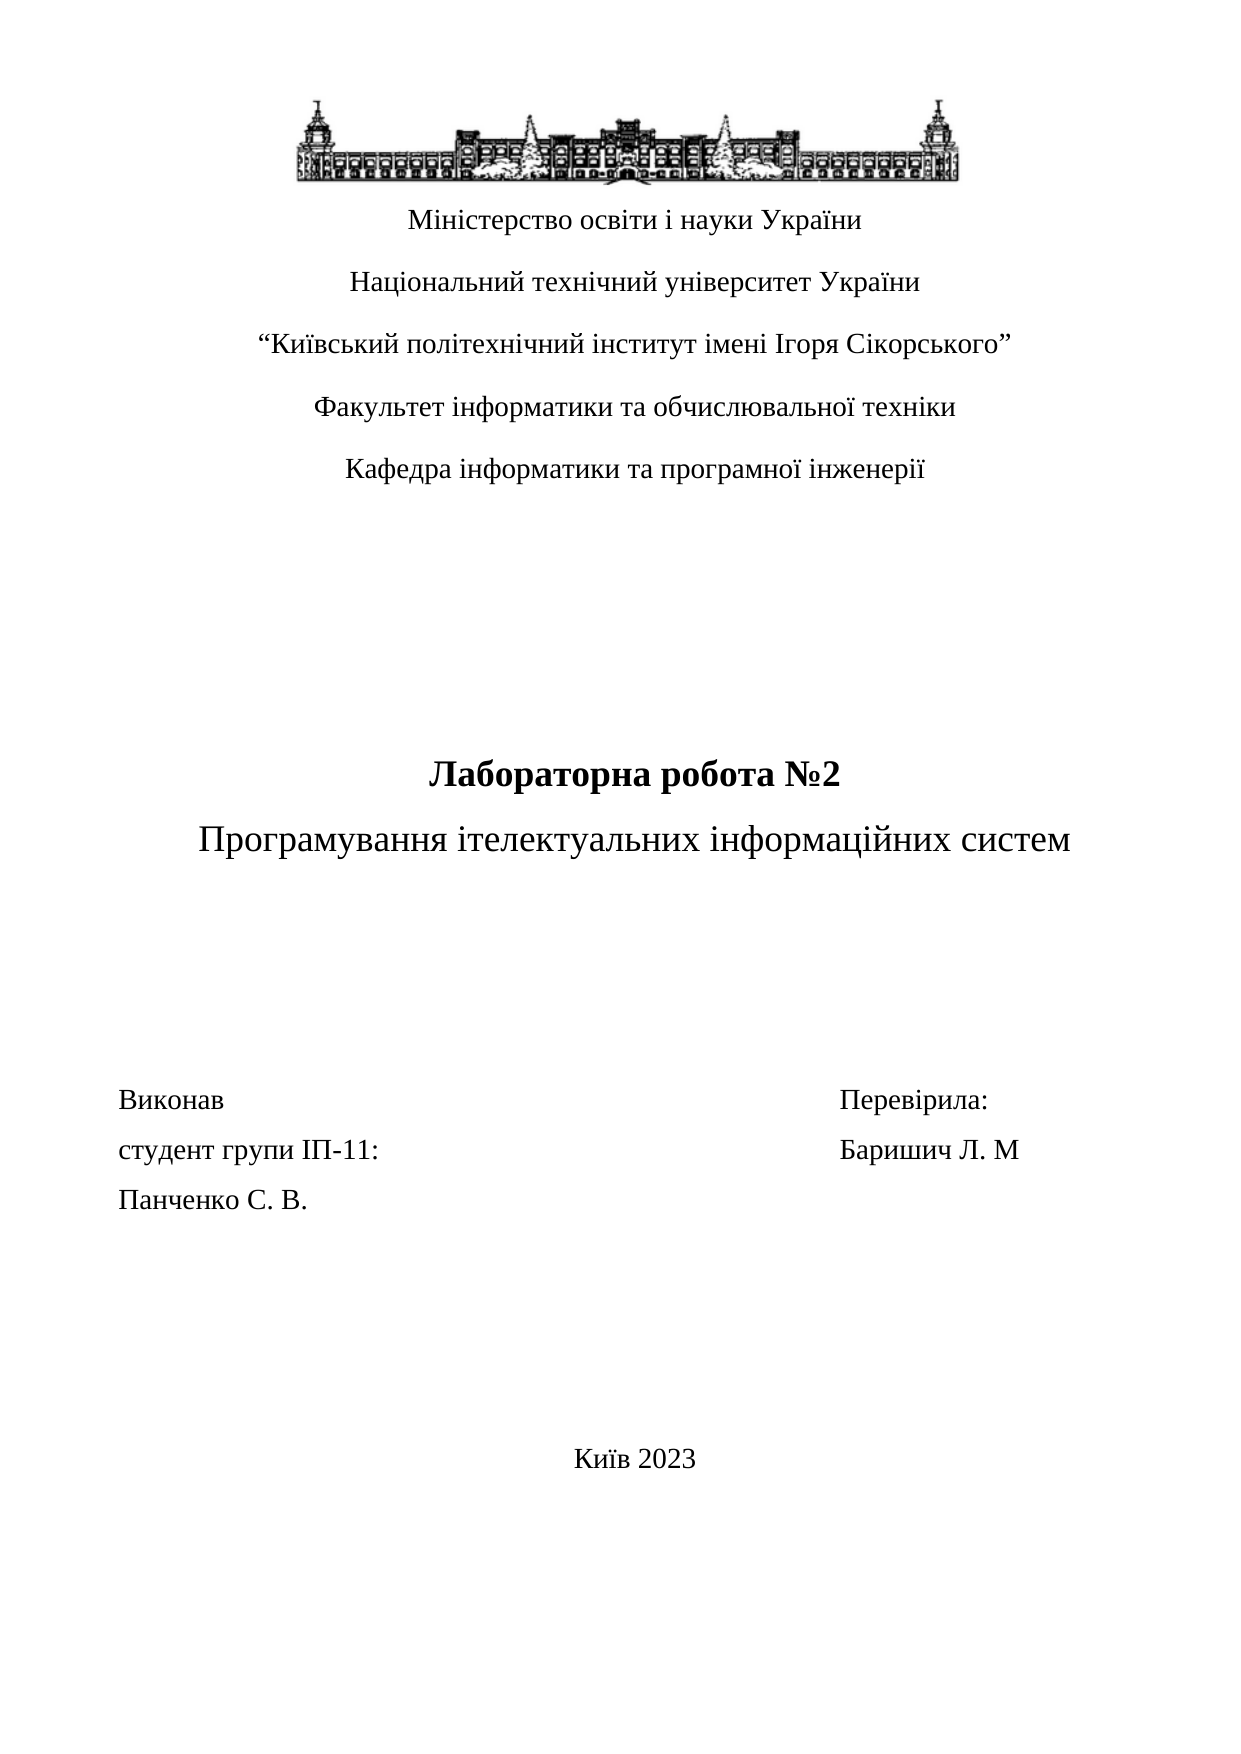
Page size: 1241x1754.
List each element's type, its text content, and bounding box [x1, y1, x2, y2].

text студент групи ІП-11: Баришич Л. М [118, 1132, 1152, 1166]
text Виконав Перевірила: [118, 1082, 1152, 1115]
text Факультет інформатики та обчислювальної техніки [118, 389, 1152, 422]
picture [259, 88, 1010, 189]
text Кафедра інформатики та програмної інженерії [118, 451, 1152, 484]
text Програмування ітелектуальних інформаційних систем [118, 816, 1152, 859]
text Міністерство освіти і науки України [118, 202, 1152, 236]
text Лабораторна робота №2 [118, 751, 1152, 794]
text Національний технічний університет України [118, 264, 1152, 298]
text Панченко С. В. [118, 1182, 1152, 1216]
text Київ 2023 [118, 1442, 1152, 1475]
text “Київський політехнічний інститут імені Ігоря Сікорського” [118, 326, 1152, 360]
